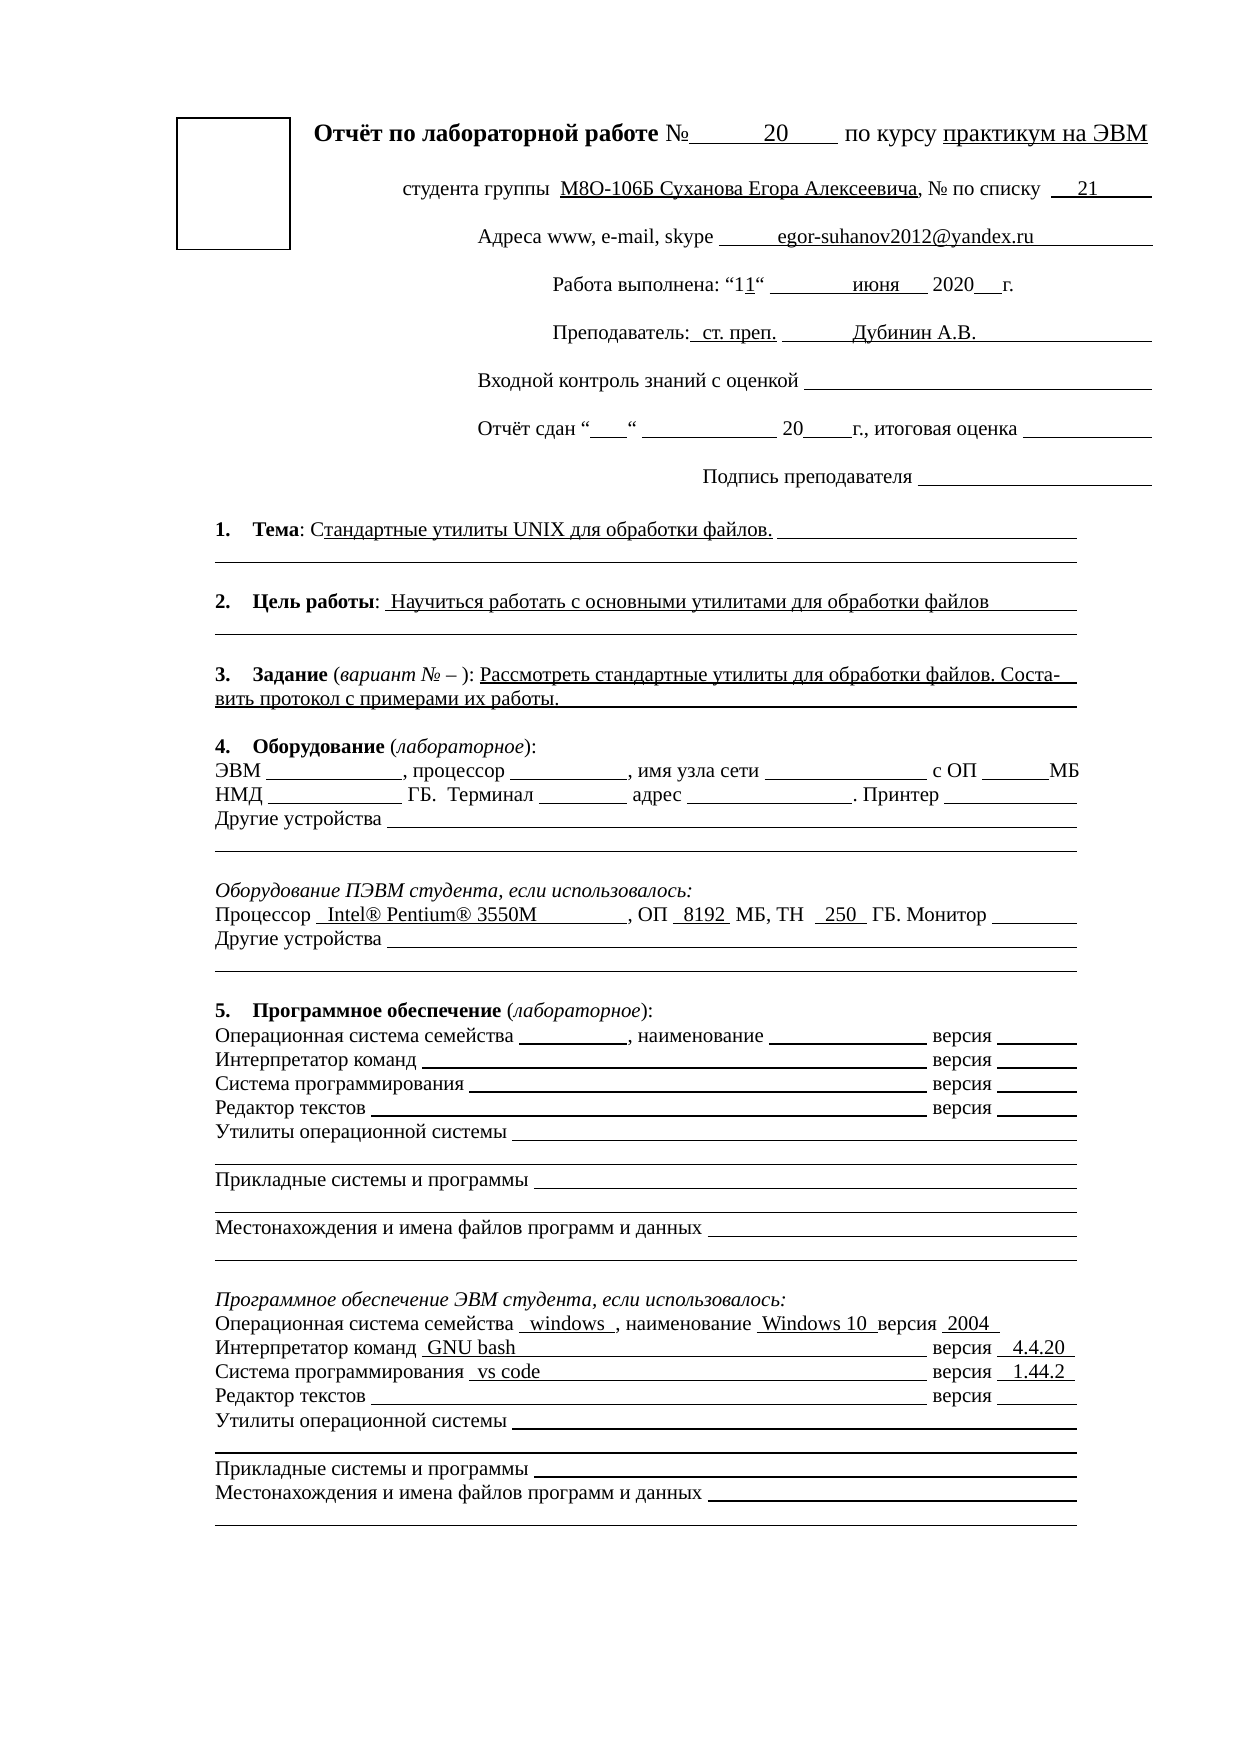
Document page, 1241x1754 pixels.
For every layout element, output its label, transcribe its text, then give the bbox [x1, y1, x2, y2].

text Прикладные системы и программы [215, 1167, 1152, 1215]
text Местонахождения и имена файлов программ и данных [215, 1480, 1152, 1528]
list Тема: Стандартные утилиты UNIX для обработки файлов. [215, 517, 1152, 565]
text Утилиты операционной системы [215, 1119, 1152, 1167]
text Система программирования версия [215, 1071, 1152, 1095]
list Оборудование (лабораторное): [215, 734, 1152, 758]
text Процессор Intel® Pentium® 3550M , ОП 8192 МБ, ТН 250 ГБ. Монитор [215, 902, 1152, 926]
text Оборудование ПЭВМ студента, если использовалось: [215, 878, 1152, 902]
text Утилиты операционной системы [215, 1407, 1152, 1456]
text Редактор текстов версия [215, 1095, 1152, 1119]
text Интерпретатор команд GNU bash версия 4.4.20 [215, 1335, 1152, 1359]
text Операционная система семейства , наименование версия [215, 1022, 1152, 1047]
list Задание (вариант № – ): Рассмотреть стандартные утилиты для обработки файлов. Соста- вить протокол с примерами их работы. [215, 662, 1152, 710]
text ЭВМ , процессор , имя узла сети с ОП МБ [215, 758, 1152, 782]
list Цель работы: Научиться работать с основными утилитами для обработки файлов [215, 589, 1152, 637]
text НМД ГБ. Терминал адрес . Принтер [215, 782, 1152, 806]
text Редактор текстов версия [215, 1383, 1152, 1407]
list Программное обеспечение (лабораторное): [215, 998, 1152, 1022]
text Интерпретатор команд версия [215, 1047, 1152, 1071]
text Прикладные системы и программы [215, 1456, 1152, 1480]
table_header [166, 118, 313, 488]
text Операционная система семейства windows , наименование Windows 10 версия 2004 [215, 1311, 1152, 1335]
text Система программирования vs code версия 1.44.2 [215, 1359, 1152, 1383]
text Программное обеспечение ЭВМ студента, если использовалось:­ [215, 1287, 1152, 1311]
table_header Отчёт по лабораторной работе № 20 по курсу практикум на ЭВМ студента группы М8О-106Б Суханова Егора Алексеевича, № по списку 21 Адреса www, e-mail, skype egor-suhanov2012@yandex.ru Работа выполнена: “11“ июня 2020 г. Преподаватель: ст. преп. Дубинин А.В. Входной контроль знаний с оценкой Отчёт сдан “ “ 20 г., итоговая оценка Подпись преподавателя [313, 118, 1152, 488]
text Другие устройства [215, 926, 1152, 974]
text Местонахождения и имена файлов программ и данных [215, 1215, 1152, 1263]
text Другие устройства [215, 806, 1152, 854]
